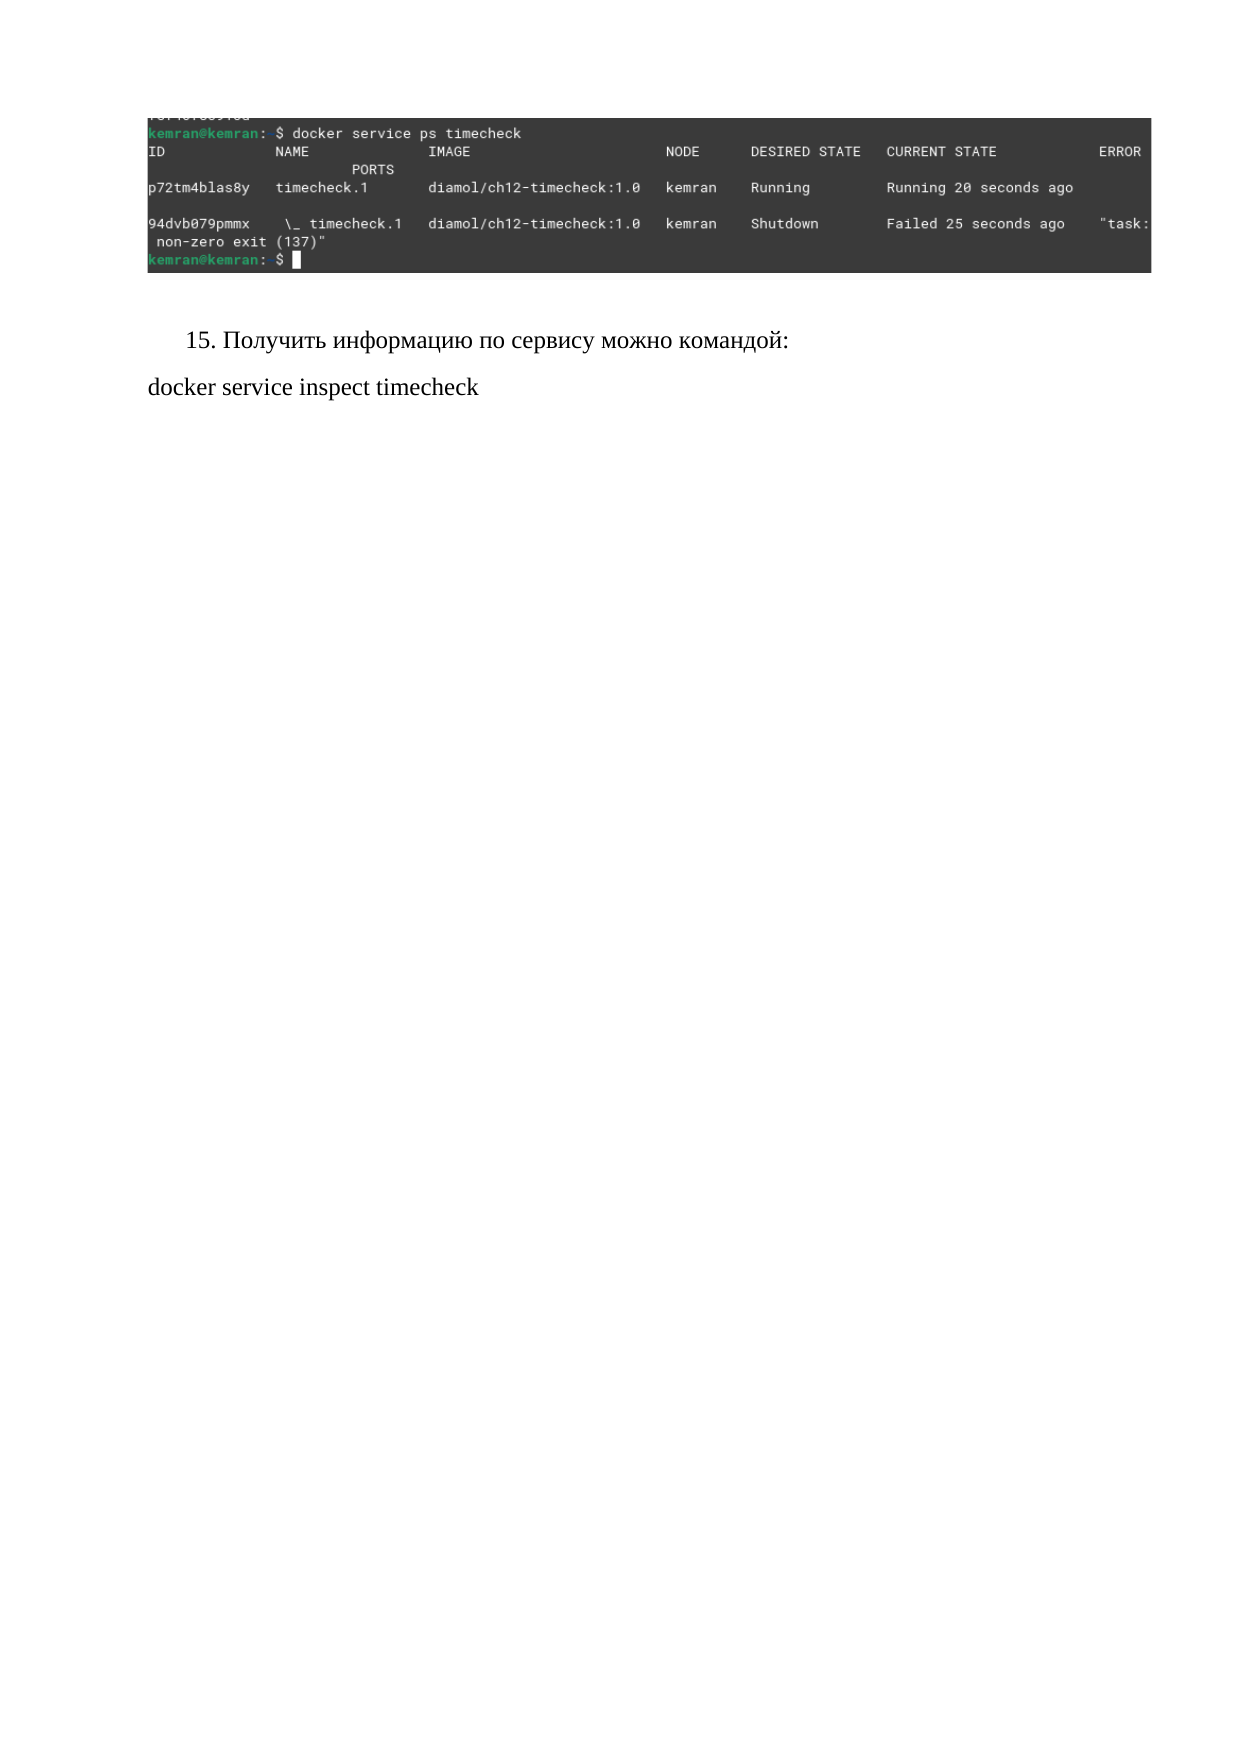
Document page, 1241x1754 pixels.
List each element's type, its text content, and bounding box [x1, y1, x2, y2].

picture [147, 118, 1152, 273]
list Получить информацию по сервису можно командой: [185, 325, 1152, 353]
text docker service inspect timecheck [148, 372, 1152, 401]
